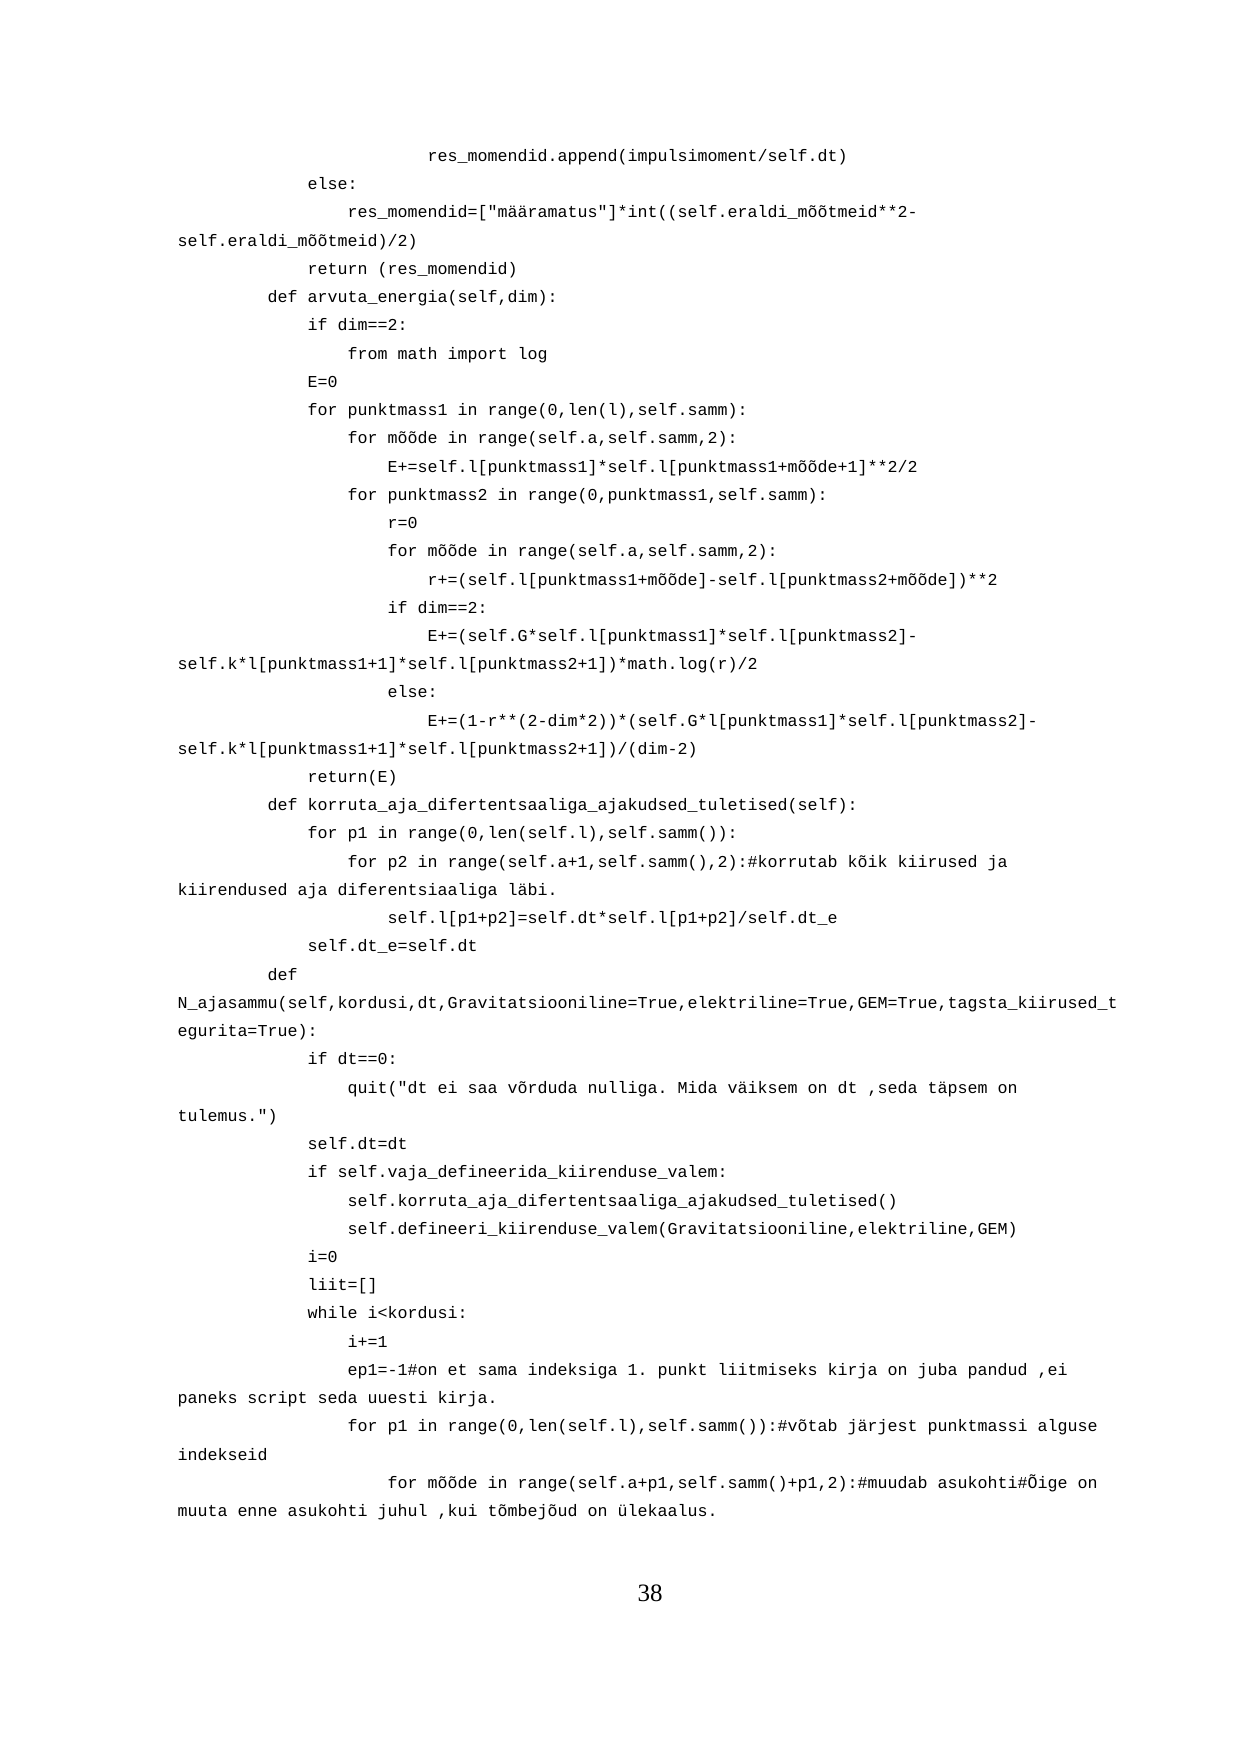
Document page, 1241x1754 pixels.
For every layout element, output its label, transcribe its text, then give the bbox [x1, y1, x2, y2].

text if self.vaja_defineerida_kiirenduse_valem: [177, 1164, 1122, 1183]
text i+=1 [177, 1333, 1122, 1352]
text E+=(self.G*self.l[punktmass1]*self.l[punktmass2]-self.k*l[punktmass1+1]*self.l[punktmass2+1])*math.log(r)/2 [177, 627, 1122, 674]
text def arvuta_energia(self,dim): [177, 289, 1122, 308]
text for mõõde in range(self.a,self.samm,2): [177, 543, 1122, 562]
text liit=[] [177, 1277, 1122, 1296]
text res_momendid.append(impulsimoment/self.dt) [177, 148, 1122, 166]
text from math import log [177, 345, 1122, 364]
text self.dt_e=self.dt [177, 938, 1122, 957]
text if dt==0: [177, 1051, 1122, 1070]
text for punktmass2 in range(0,punktmass1,self.samm): [177, 486, 1122, 505]
text def N_ajasammu(self,kordusi,dt,Gravitatsiooniline=True,elektriline=True,GEM=True,tagsta_kiirused_tegurita=True): [177, 966, 1122, 1042]
text while i<kordusi: [177, 1305, 1122, 1324]
text def korruta_aja_difertentsaaliga_ajakudsed_tuletised(self): [177, 797, 1122, 816]
text else: [177, 684, 1122, 703]
text for mõõde in range(self.a,self.samm,2): [177, 430, 1122, 449]
text self.l[p1+p2]=self.dt*self.l[p1+p2]/self.dt_e [177, 910, 1122, 929]
text for p1 in range(0,len(self.l),self.samm()):#võtab järjest punktmassi alguse indekseid [177, 1418, 1122, 1465]
text for punktmass1 in range(0,len(l),self.samm): [177, 402, 1122, 421]
text return(E) [177, 769, 1122, 787]
text self.defineeri_kiirenduse_valem(Gravitatsiooniline,elektriline,GEM) [177, 1220, 1122, 1239]
text for p1 in range(0,len(self.l),self.samm()): [177, 825, 1122, 844]
text E+=self.l[punktmass1]*self.l[punktmass1+mõõde+1]**2/2 [177, 458, 1122, 477]
text if dim==2: [177, 599, 1122, 618]
text r+=(self.l[punktmass1+mõõde]-self.l[punktmass2+mõõde])**2 [177, 571, 1122, 590]
text else: [177, 176, 1122, 195]
text i=0 [177, 1248, 1122, 1267]
text E=0 [177, 373, 1122, 392]
text ep1=-1#on et sama indeksiga 1. punkt liitmiseks kirja on juba pandud ,ei paneks script seda uuesti kirja. [177, 1361, 1122, 1408]
text E+=(1-r**(2-dim*2))*(self.G*l[punktmass1]*self.l[punktmass2]-self.k*l[punktmass1+1]*self.l[punktmass2+1])/(dim-2) [177, 712, 1122, 759]
text r=0 [177, 514, 1122, 533]
text self.korruta_aja_difertentsaaliga_ajakudsed_tuletised() [177, 1192, 1122, 1211]
text quit("dt ei saa võrduda nulliga. Mida väiksem on dt ,seda täpsem on tulemus.") [177, 1079, 1122, 1126]
text res_momendid=["määramatus"]*int((self.eraldi_mõõtmeid**2-self.eraldi_mõõtmeid)/2) [177, 204, 1122, 251]
text if dim==2: [177, 317, 1122, 336]
text for mõõde in range(self.a+p1,self.samm()+p1,2):#muudab asukohti#Õige on muuta enne asukohti juhul ,kui tõmbejõud on ülekaalus. [177, 1474, 1122, 1521]
text self.dt=dt [177, 1136, 1122, 1154]
text return (res_momendid) [177, 261, 1122, 279]
text for p2 in range(self.a+1,self.samm(),2):#korrutab kõik kiirused ja kiirendused aja diferentsiaaliga läbi. [177, 853, 1122, 900]
